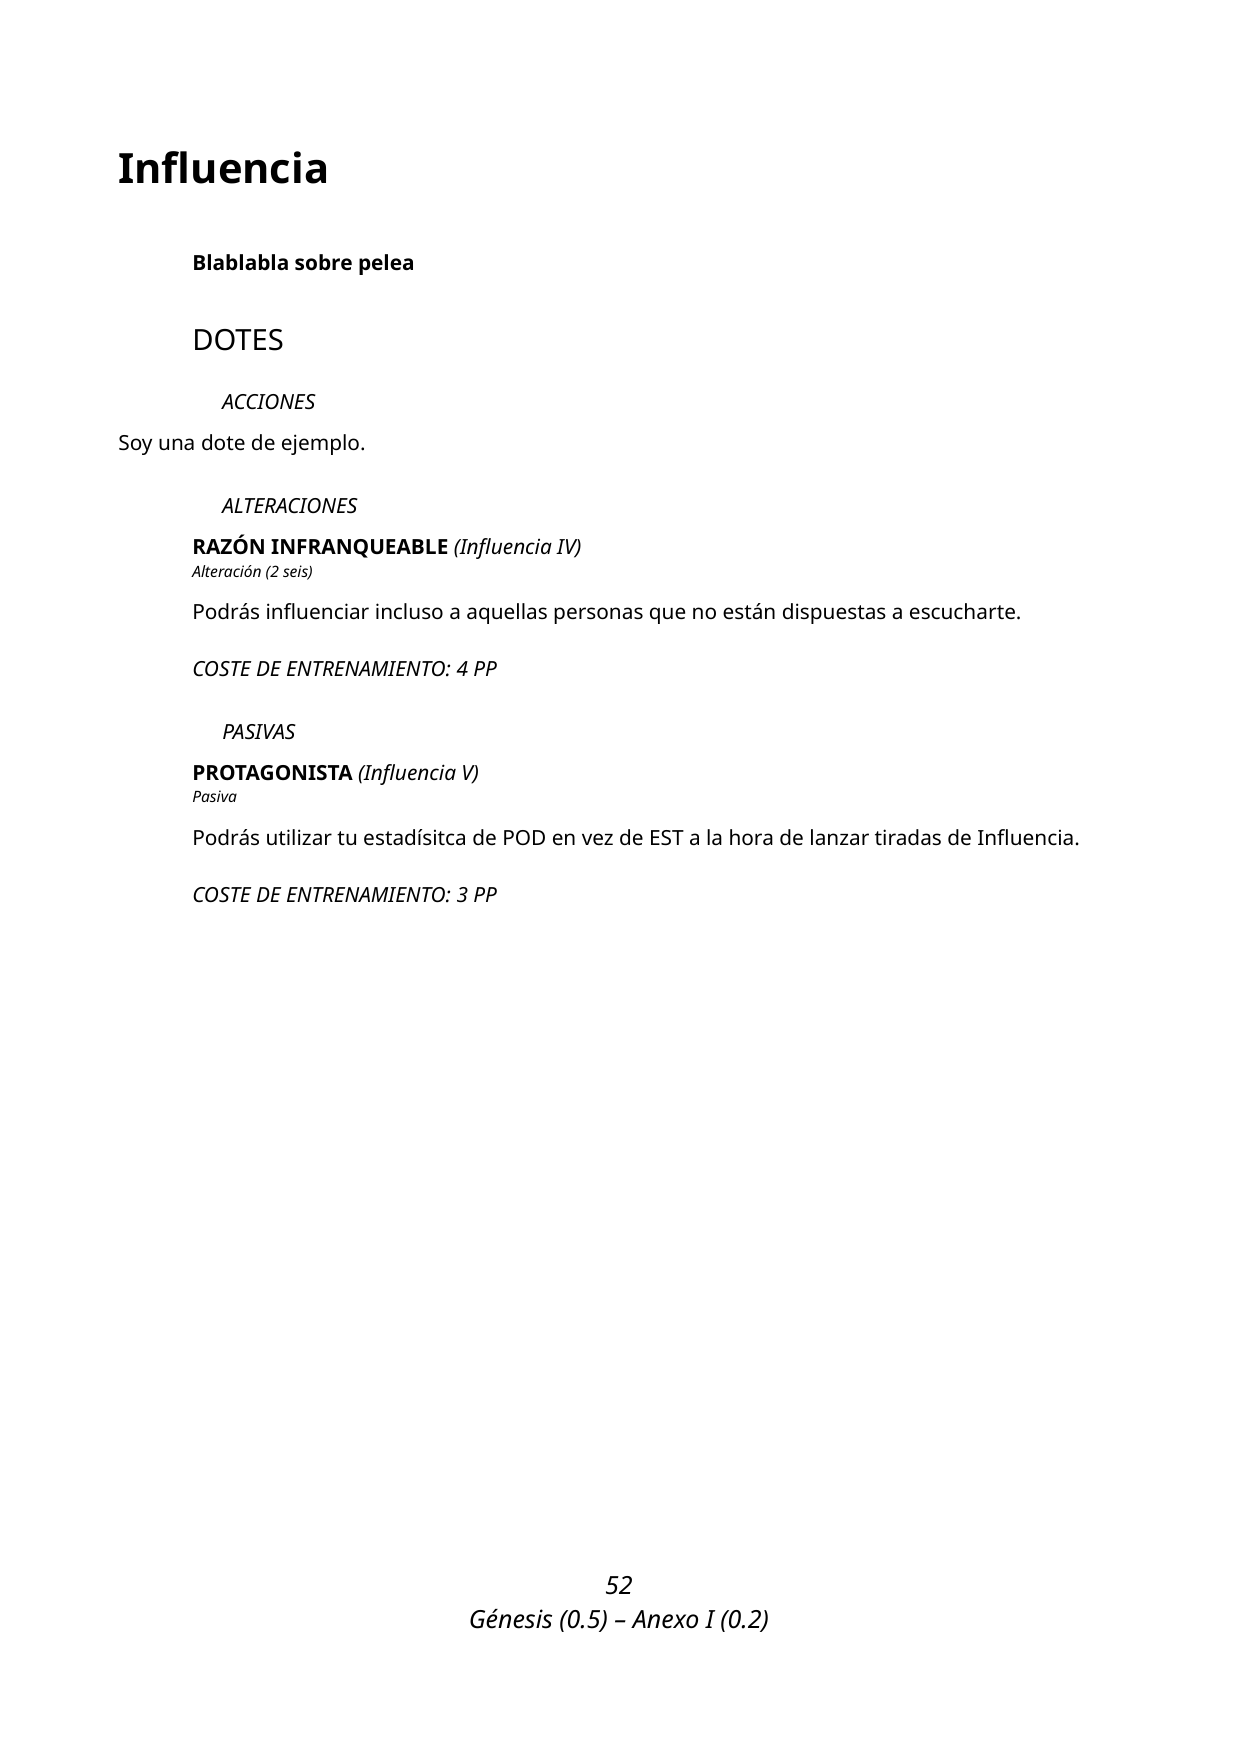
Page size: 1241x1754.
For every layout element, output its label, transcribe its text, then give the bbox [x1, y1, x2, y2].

text COSTE DE ENTRENAMIENTO: 3 PP [118, 880, 1122, 908]
text Pasiva [192, 786, 1122, 823]
text Alteración (2 seis) [192, 560, 1122, 597]
subtitle DOTES [118, 319, 1122, 359]
text Podrás utilizar tu estadísitca de POD en vez de EST a la hora de lanzar tiradas de Influencia. [118, 823, 1122, 852]
text Blablabla sobre pelea [118, 248, 1122, 276]
text Soy una dote de ejemplo. [118, 428, 1122, 457]
text PROTAGONISTA (Influencia V) [118, 758, 1122, 786]
text Podrás influenciar incluso a aquellas personas que no están dispuestas a escucharte. [118, 597, 1122, 626]
text RAZÓN INFRANQUEABLE (Influencia IV) [118, 532, 1122, 560]
subtitle ALTERACIONES [118, 488, 1122, 519]
subtitle ACCIONES [118, 384, 1122, 416]
subtitle PASIVAS [118, 714, 1122, 745]
text COSTE DE ENTRENAMIENTO: 4 PP [118, 654, 1122, 682]
subtitle Influencia [118, 139, 1122, 196]
